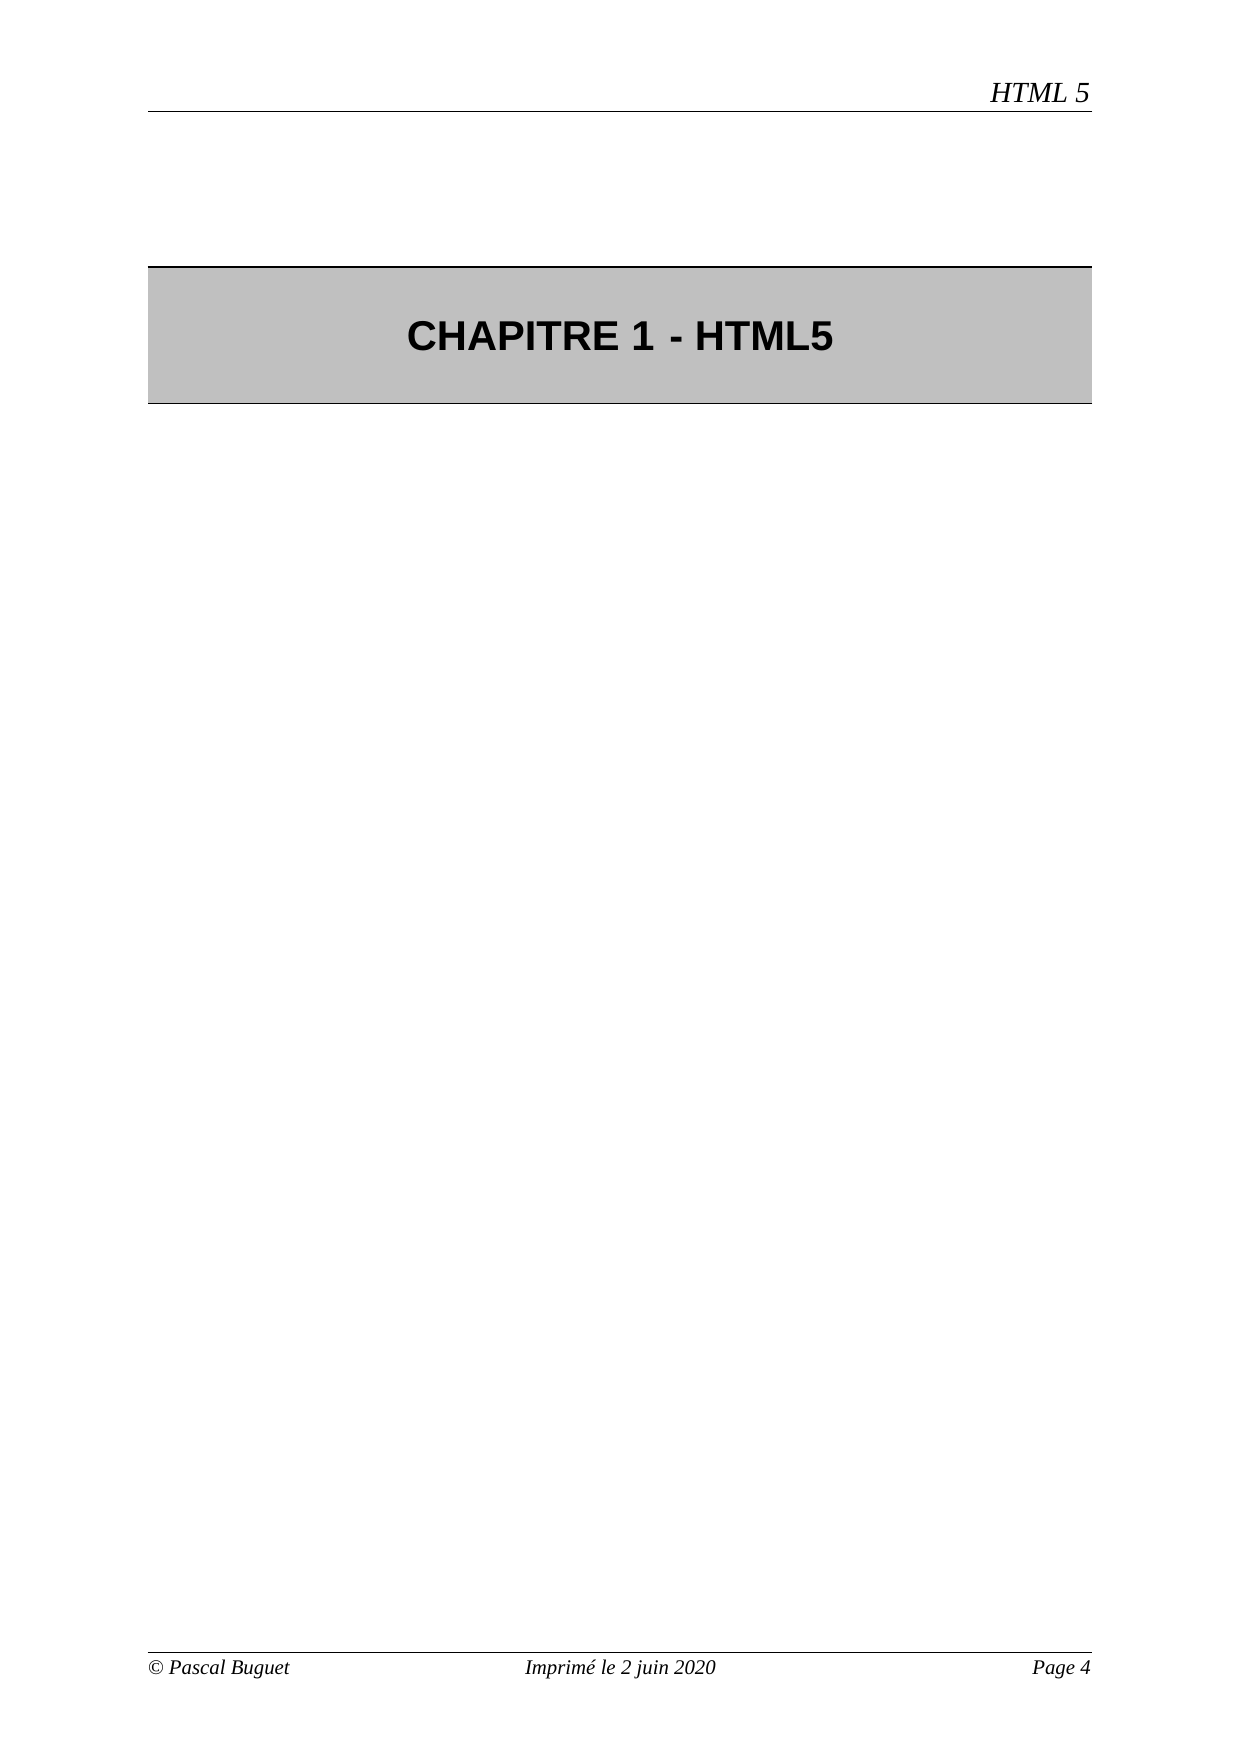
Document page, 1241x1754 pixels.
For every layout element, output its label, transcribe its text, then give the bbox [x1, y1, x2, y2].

subtitle - HTML5 [148, 268, 1092, 403]
